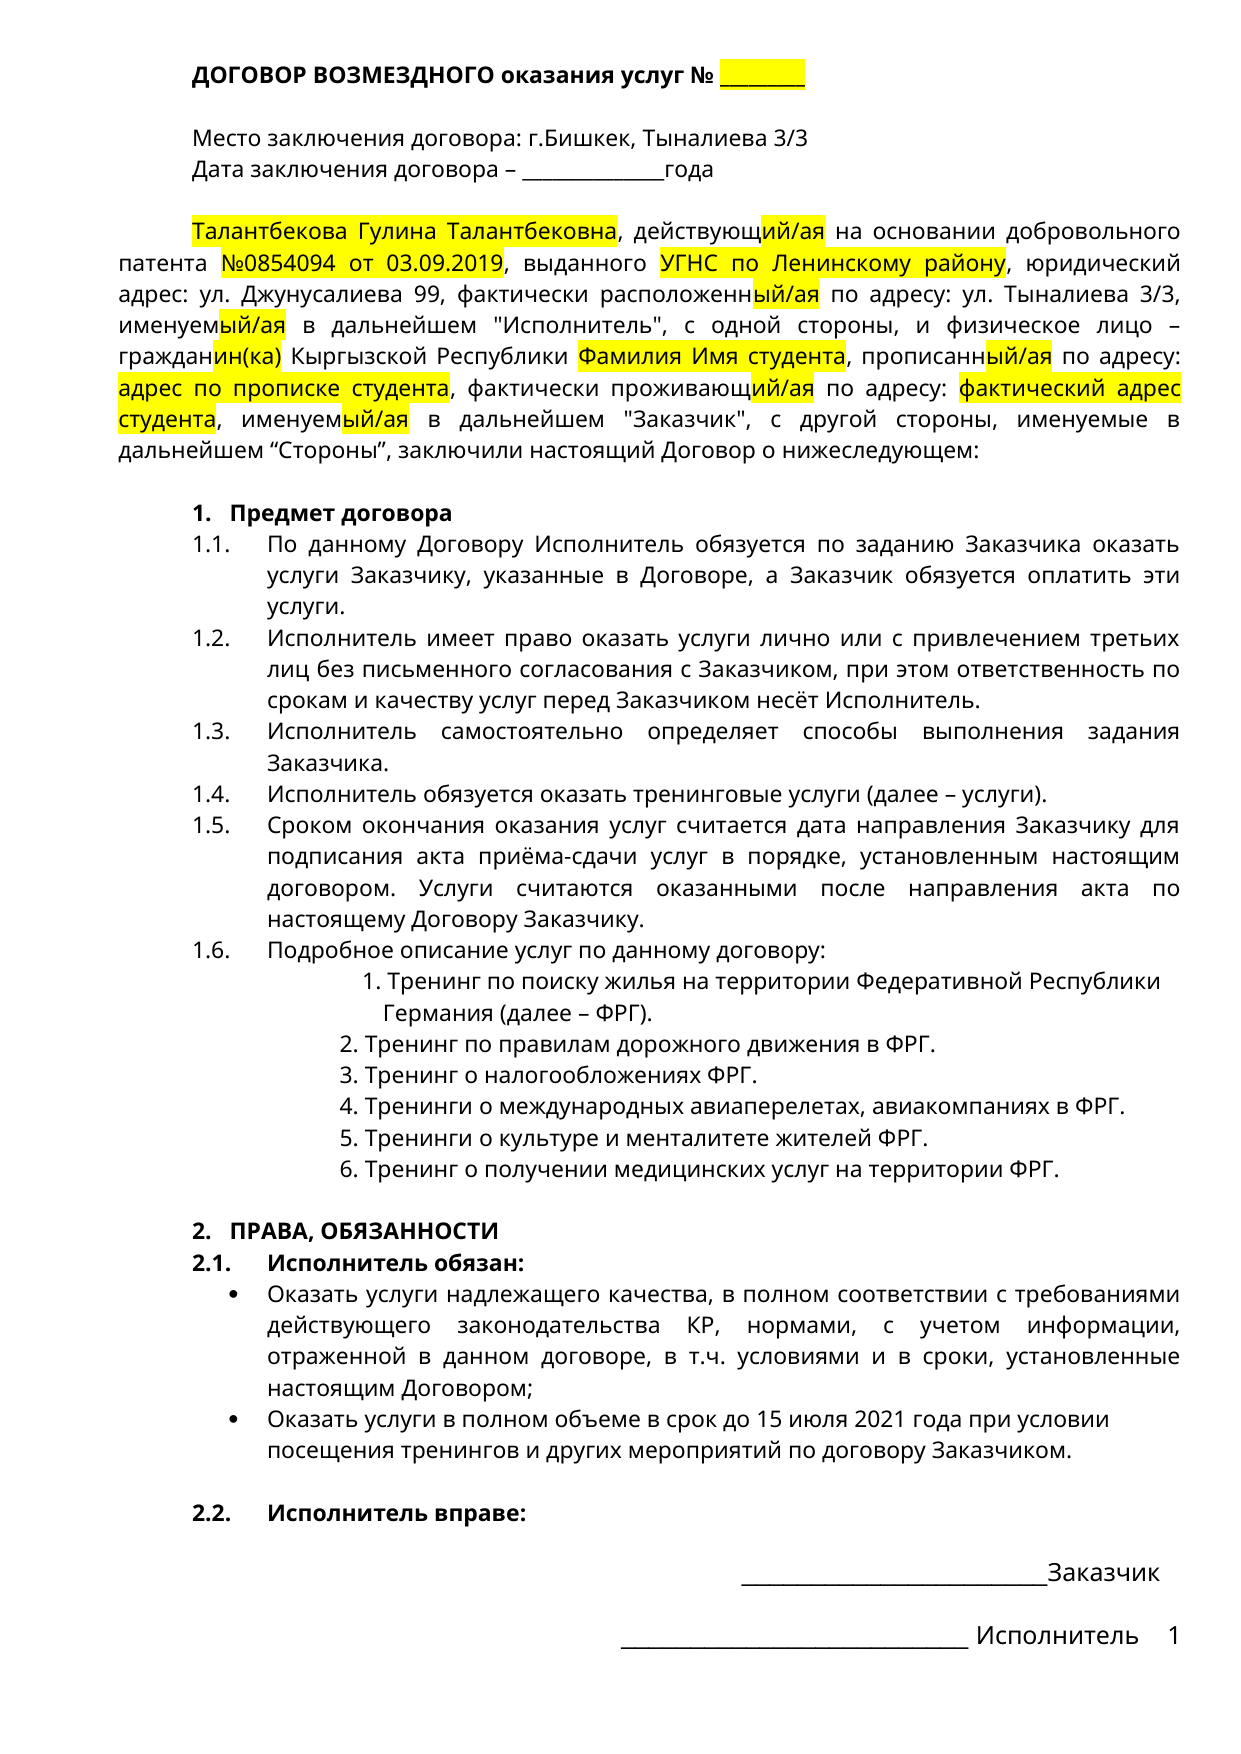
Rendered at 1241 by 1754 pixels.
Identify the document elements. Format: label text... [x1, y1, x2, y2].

text Талантбекова Гулина Талантбековна, действующий/ая на основании добровольного патента №0854094 от 03.09.2019, выданного УГНС по Ленинскому району, юридический адрес: ул. Джунусалиева 99, фактически расположенный/ая по адресу: ул. Тыналиева 3/3, именуемый/ая в дальнейшем "Исполнитель", с одной стороны, и физическое лицо – гражданин(ка) Кыргызской Республики Фамилия Имя студента, прописанный/ая по адресу: адрес по прописке студента, фактически проживающий/ая по адресу: фактический адрес студента, именуемый/ая в дальнейшем "Заказчик", с другой стороны, именуемые в дальнейшем “Стороны”, заключили настоящий Договор о нижеследующем: [118, 215, 1181, 465]
text 4. Тренинги о международных авиаперелетах, авиакомпаниях в ФРГ. [266, 1090, 1181, 1122]
list Предмет договора [192, 497, 1181, 528]
list Исполнитель вправе: [192, 1497, 1181, 1528]
text ДОГОВОР ВОЗМЕЗДНОГО оказания услуг № _________ [118, 59, 1181, 90]
text Дата заключения договора – ______________года [118, 153, 1181, 184]
text 2. Тренинг по правилам дорожного движения в ФРГ. [266, 1028, 1181, 1059]
list Оказать услуги в полном объеме в срок до 15 июля 2021 года при условии посещения тренингов и других мероприятий по договору Заказчиком. [229, 1403, 1181, 1465]
list Подробное описание услуг по данному договору: [192, 934, 1181, 965]
list Германия (далее – ФРГ). [377, 997, 1181, 1028]
list Сроком окончания оказания услуг считается дата направления Заказчику для подписания акта приёма-сдачи услуг в порядке, установленным настоящим договором. Услуги считаются оказанными после направления акта по настоящему Договору Заказчику. [192, 809, 1181, 934]
list ПРАВА, ОБЯЗАННОСТИ [192, 1215, 1181, 1247]
list Исполнитель обязуется оказать тренинговые услуги (далее – услуги). [192, 778, 1181, 809]
list Оказать услуги надлежащего качества, в полном соответствии с требованиями действующего законодательства КР, нормами, с учетом информации, отраженной в данном договоре, в т.ч. условиями и в сроки, установленные настоящим Договором; [229, 1278, 1181, 1403]
list Исполнитель обязан: [192, 1247, 1181, 1278]
list Исполнитель имеет право оказать услуги лично или с привлечением третьих лиц без письменного согласования с Заказчиком, при этом ответственность по срокам и качеству услуг перед Заказчиком несёт Исполнитель. [192, 622, 1181, 715]
text 5. Тренинги о культуре и менталитете жителей ФРГ. [266, 1122, 1181, 1153]
text Место заключения договора: г.Бишкек, Тыналиева 3/3 [118, 122, 1181, 153]
text 3. Тренинг о налогообложениях ФРГ. [266, 1059, 1181, 1090]
list 1. Тренинг по поиску жилья на территории Федеративной Республики [267, 965, 1181, 997]
text 6. Тренинг о получении медицинских услуг на территории ФРГ. [266, 1153, 1181, 1184]
list По данному Договору Исполнитель обязуется по заданию Заказчика оказать услуги Заказчику, указанные в Договоре, а Заказчик обязуется оплатить эти услуги. [192, 528, 1181, 622]
list Исполнитель самостоятельно определяет способы выполнения задания Заказчика. [192, 715, 1181, 778]
